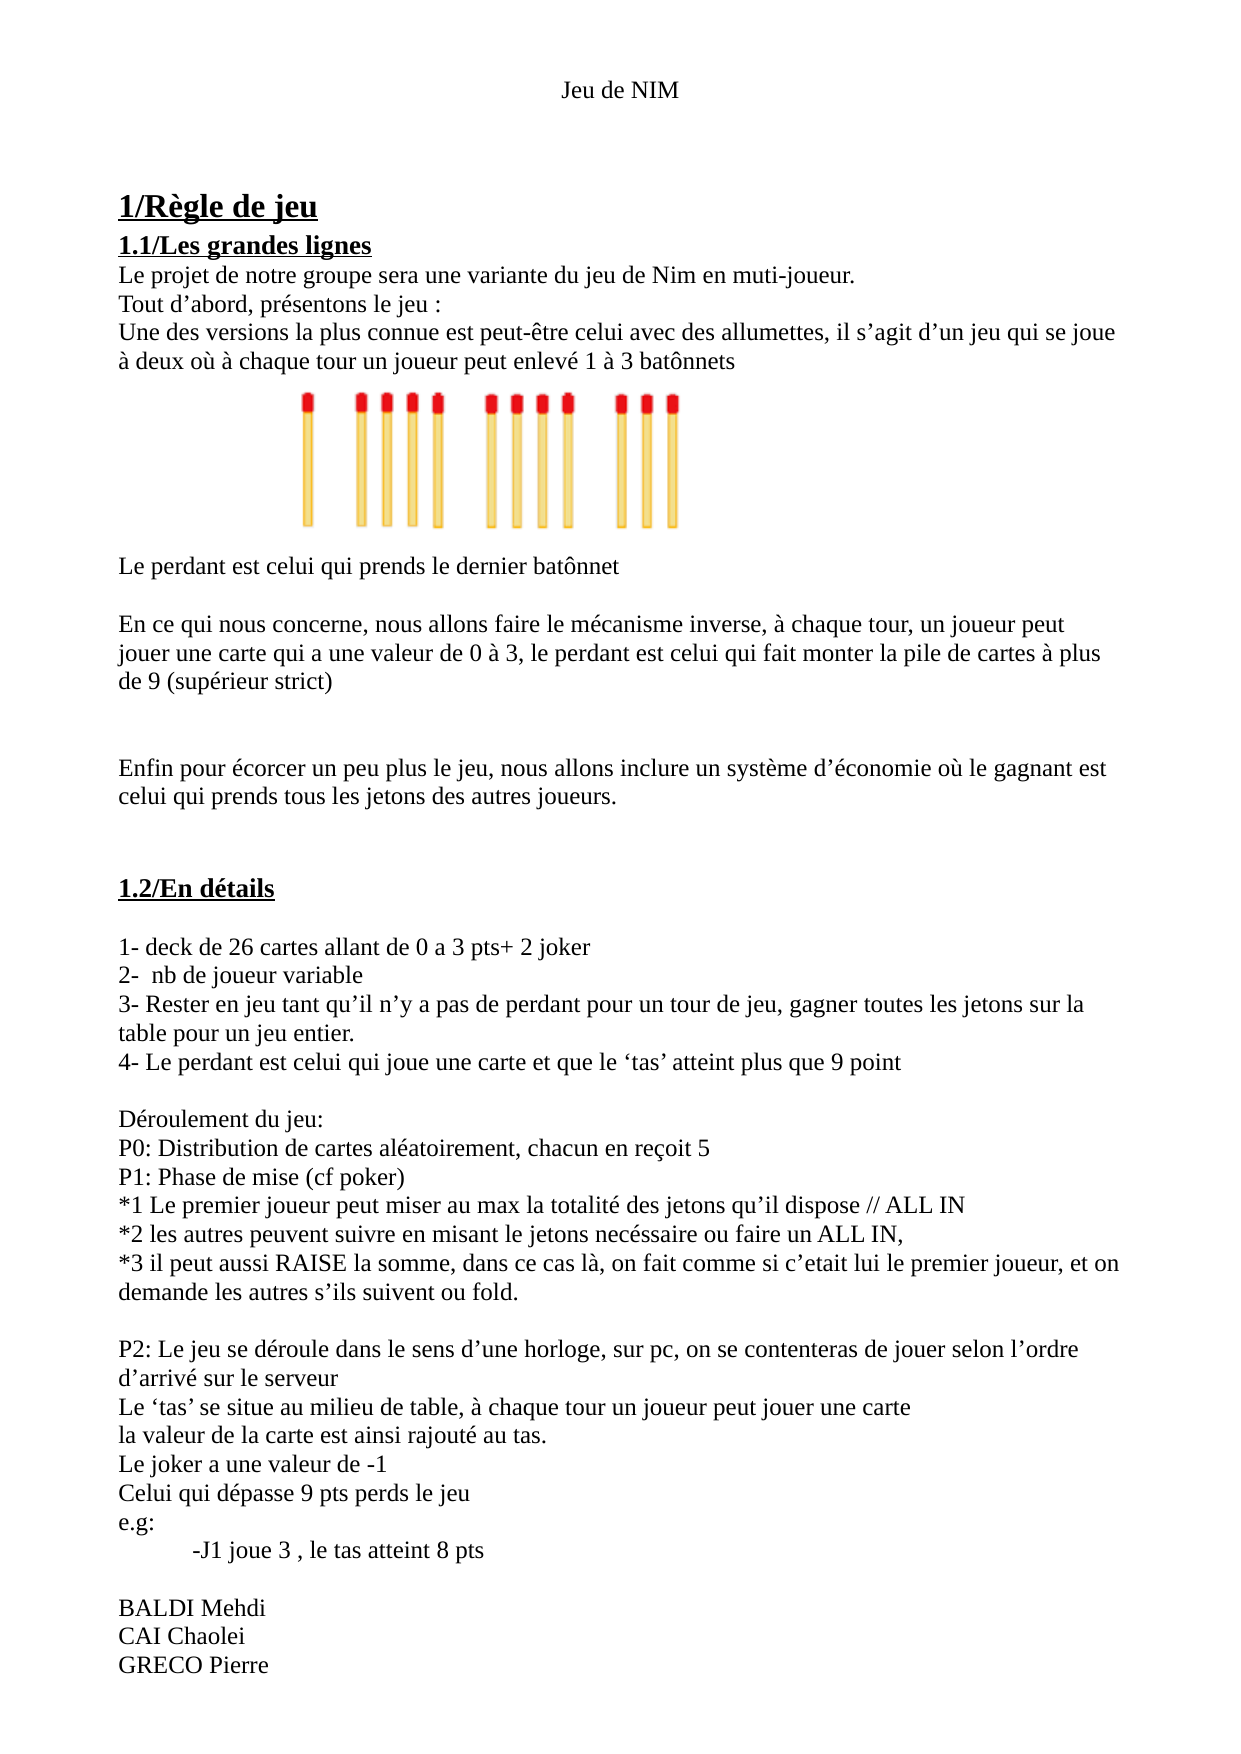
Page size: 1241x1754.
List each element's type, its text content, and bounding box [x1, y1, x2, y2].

text Le ‘tas’ se situe au milieu de table, à chaque tour un joueur peut jouer une carte [118, 1392, 1122, 1421]
subtitle 1.2/En détails [118, 872, 1122, 903]
text En ce qui nous concerne, nous allons faire le mécanisme inverse, à chaque tour, un joueur peut jouer une carte qui a une valeur de 0 à 3, le perdant est celui qui fait monter la pile de cartes à plus de 9 (supérieur strict) [118, 609, 1122, 695]
text Le perdant est celui qui prends le dernier batônnet [118, 551, 1122, 580]
text P1: Phase de mise (cf poker) [118, 1162, 1122, 1191]
text Une des versions la plus connue est peut-être celui avec des allumettes, il s’agit d’un jeu qui se joue à deux où à chaque tour un joueur peut enlevé 1 à 3 batônnets [118, 317, 1122, 375]
text Le projet de notre groupe sera une variante du jeu de Nim en muti-joueur. [118, 260, 1122, 289]
text 4- Le perdant est celui qui joue une carte et que le ‘tas’ atteint plus que 9 point [118, 1047, 1122, 1076]
text *3 il peut aussi RAISE la somme, dans ce cas là, on fait comme si c’etait lui le premier joueur, et on demande les autres s’ils suivent ou fold. [118, 1248, 1122, 1306]
text *2 les autres peuvent suivre en misant le jetons necéssaire ou faire un ALL IN, [118, 1219, 1122, 1248]
text Déroulement du jeu: [118, 1104, 1122, 1133]
text Jeu de NIM [118, 75, 1122, 104]
text 2- nb de joueur variable [118, 961, 1122, 989]
text *1 Le premier joueur peut miser au max la totalité des jetons qu’il dispose // ALL IN [118, 1191, 1122, 1219]
text Celui qui dépasse 9 pts perds le jeu [118, 1478, 1122, 1507]
text P0: Distribution de cartes aléatoirement, chacun en reçoit 5 [118, 1133, 1122, 1162]
text 3- Rester en jeu tant qu’il n’y a pas de perdant pour un tour de jeu, gagner toutes les jetons sur la table pour un jeu entier. [118, 989, 1122, 1047]
text 1- deck de 26 cartes allant de 0 a 3 pts+ 2 joker [118, 932, 1122, 961]
text -J1 joue 3 , le tas atteint 8 pts [118, 1536, 1122, 1564]
text Tout d’abord, présentons le jeu : [118, 289, 1122, 317]
subtitle 1/Règle de jeu [118, 186, 1122, 224]
text e.g: [118, 1507, 1122, 1536]
subtitle 1.1/Les grandes lignes [118, 229, 1122, 260]
text la valeur de la carte est ainsi rajouté au tas. [118, 1421, 1122, 1449]
text Enfin pour écorcer un peu plus le jeu, nous allons inclure un système d’économie où le gagnant est celui qui prends tous les jetons des autres joueurs. [118, 753, 1122, 810]
text P2: Le jeu se déroule dans le sens d’une horloge, sur pc, on se contenteras de jouer selon l’ordre d’arrivé sur le serveur [118, 1334, 1122, 1392]
picture [272, 375, 968, 552]
text Le joker a une valeur de -1 [118, 1449, 1122, 1478]
